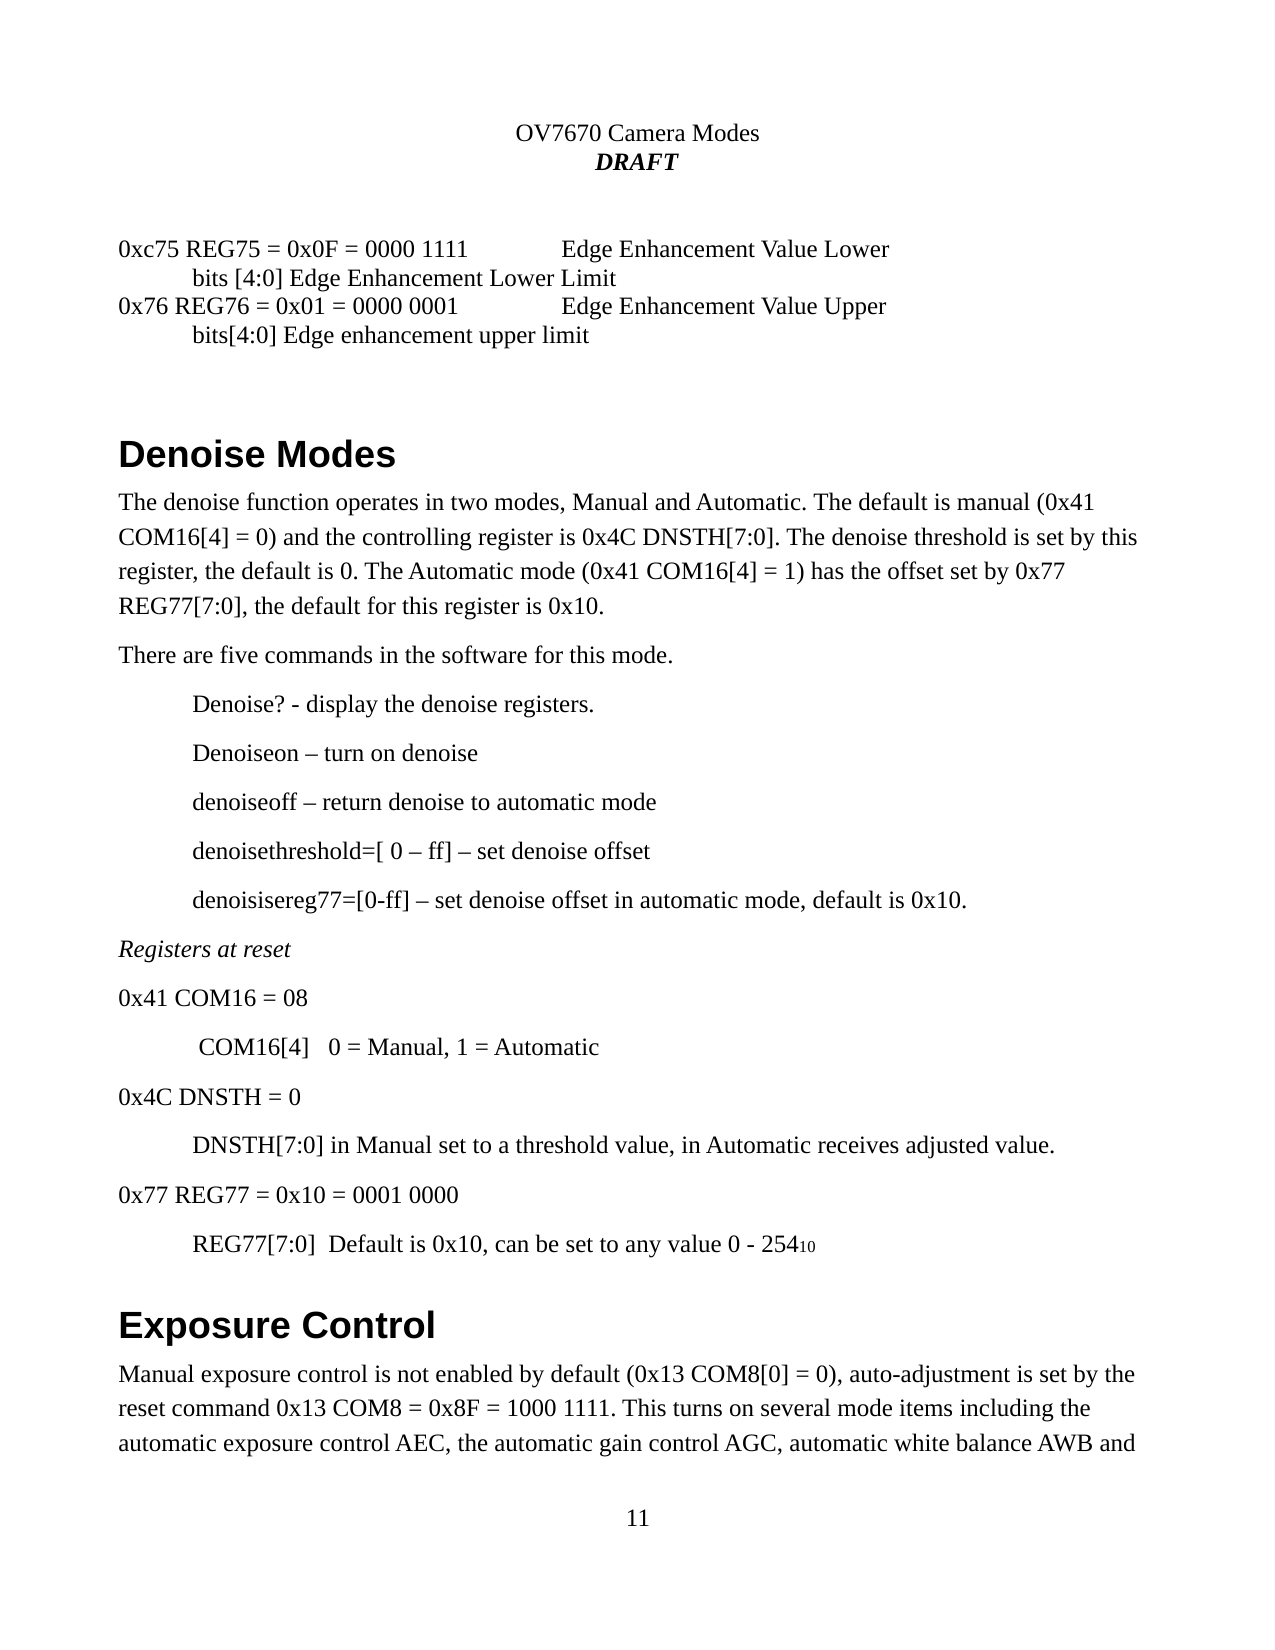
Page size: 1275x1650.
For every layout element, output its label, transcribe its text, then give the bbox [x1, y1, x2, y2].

text denoisethreshold=[ 0 – ff] – set denoise offset [192, 836, 1157, 865]
text 0x41 COM16 = 08 [118, 983, 1157, 1012]
text REG77[7:0] Default is 0x10, can be set to any value 0 - 25410 [118, 1229, 1157, 1257]
text denoiseoff – return denoise to automatic mode [192, 787, 1157, 816]
text Denoise? - display the denoise registers. [192, 689, 1157, 718]
text DNSTH[7:0] in Manual set to a threshold value, in Automatic receives adjusted value. [118, 1131, 1157, 1159]
text bits[4:0] Edge enhancement upper limit [118, 320, 1157, 349]
text COM16[4] 0 = Manual, 1 = Automatic [118, 1032, 1157, 1061]
text There are five commands in the software for this mode. [118, 640, 1157, 669]
text 0x4C DNSTH = 0 [118, 1082, 1157, 1110]
text 0x77 REG77 = 0x10 = 0001 0000 [118, 1180, 1157, 1208]
subtitle Denoise Modes [118, 431, 1157, 475]
text bits [4:0] Edge Enhancement Lower Limit [118, 263, 1157, 291]
text Denoiseon – turn on denoise [192, 738, 1157, 767]
subtitle Exposure Control [118, 1303, 1157, 1346]
text Manual exposure control is not enabled by default (0x13 COM8[0] = 0), auto-adjustment is set by the reset command 0x13 COM8 = 0x8F = 1000 1111. This turns on several mode items including the automatic exposure control AEC, the automatic gain control AGC, automatic white balance AWB and [118, 1359, 1157, 1457]
text Registers at reset [118, 934, 1157, 963]
text 0xc75 REG75 = 0x0F = 0000 1111 Edge Enhancement Value Lower [118, 234, 1157, 263]
text 0x76 REG76 = 0x01 = 0000 0001 Edge Enhancement Value Upper [118, 291, 1157, 320]
text denoisisereg77=[0-ff] – set denoise offset in automatic mode, default is 0x10. [192, 885, 1157, 914]
text The denoise function operates in two modes, Manual and Automatic. The default is manual (0x41 COM16[4] = 0) and the controlling register is 0x4C DNSTH[7:0]. The denoise threshold is set by this register, the default is 0. The Automatic mode (0x41 COM16[4] = 1) has the offset set by 0x77 REG77[7:0], the default for this register is 0x10. [118, 487, 1157, 620]
